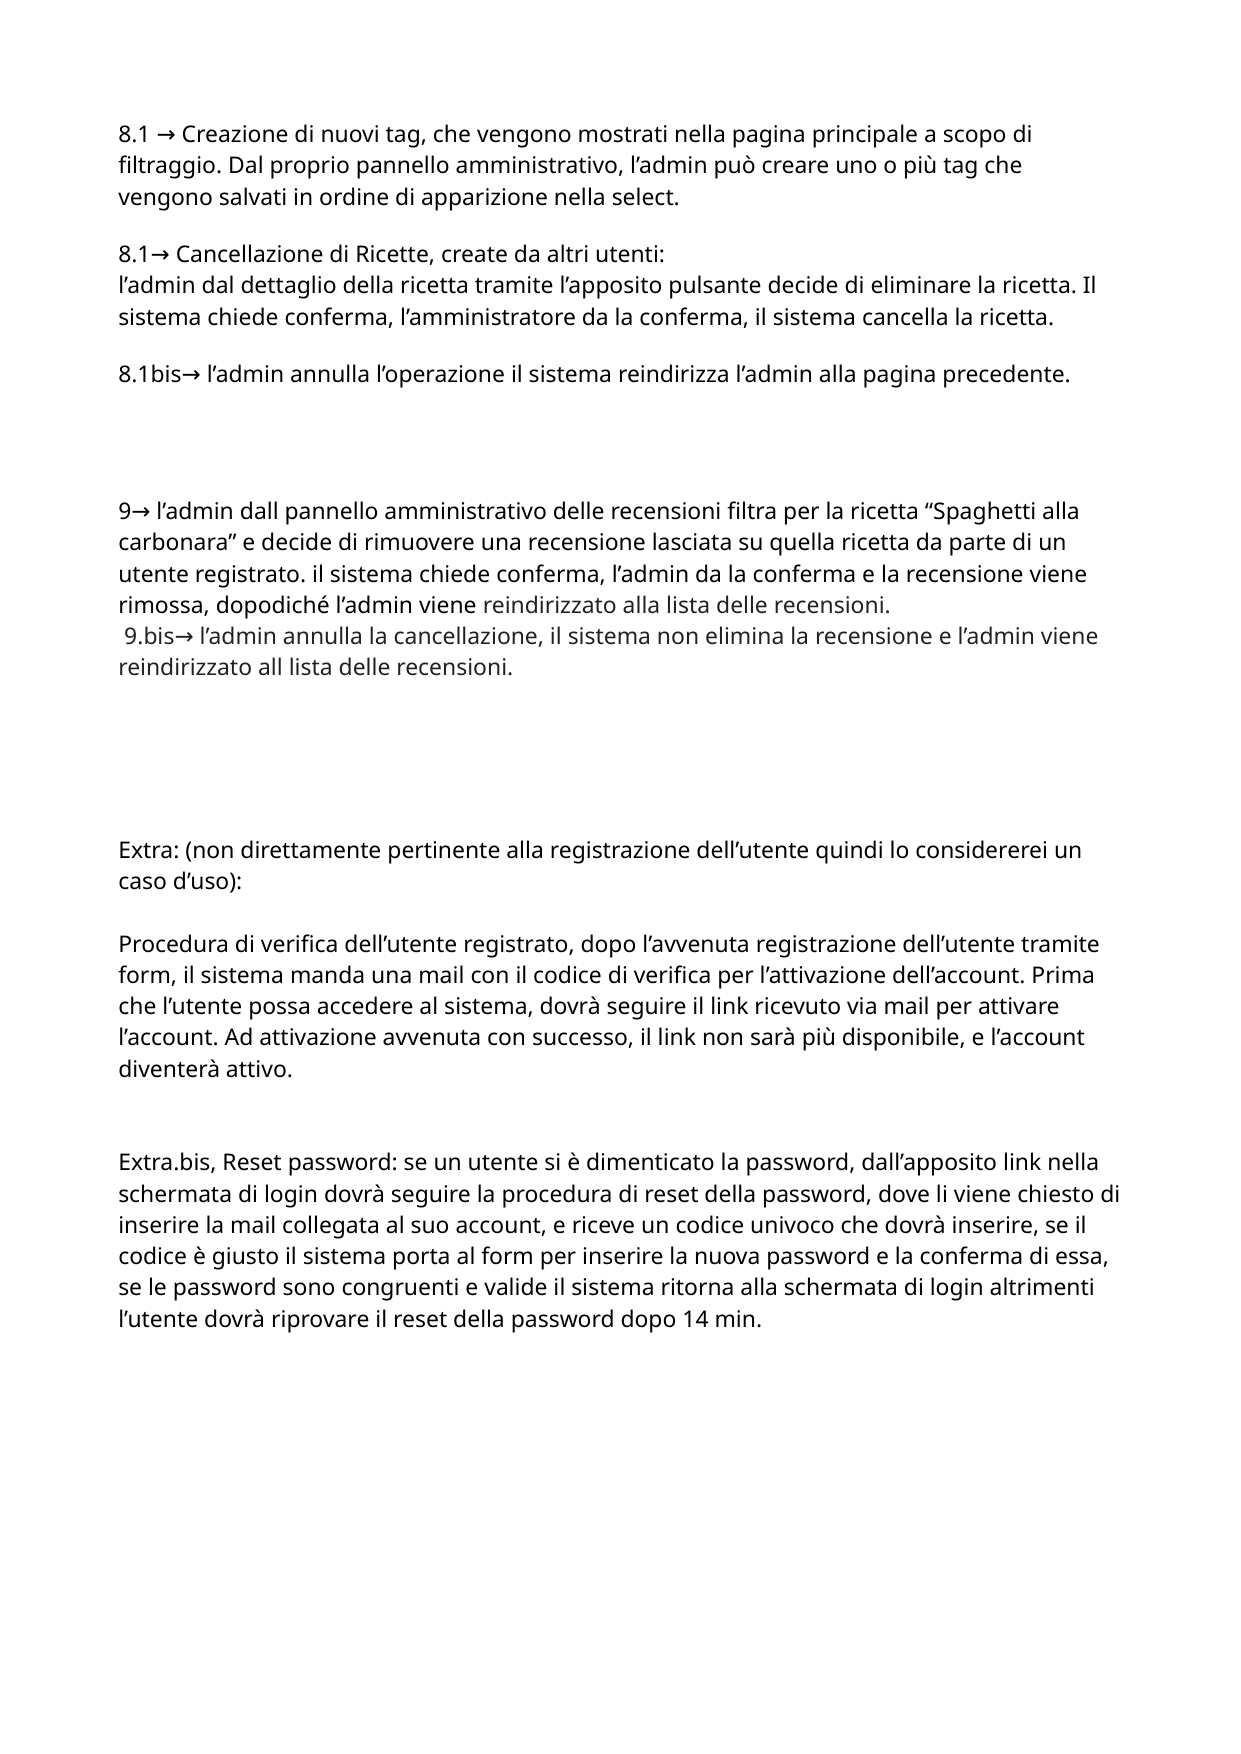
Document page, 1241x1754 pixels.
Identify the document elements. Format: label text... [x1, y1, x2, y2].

text 8.1bis→ l’admin annulla l’operazione il sistema reindirizza l’admin alla pagina precedente. [118, 358, 1122, 389]
text 8.1→ Cancellazione di Ricette, create da altri utenti: [118, 238, 1122, 269]
text 9→ l’admin dall pannello amministrativo delle recensioni filtra per la ricetta “Spaghetti alla carbonara” e decide di rimuovere una recensione lasciata su quella ricetta da parte di un utente registrato. il sistema chiede conferma, l’admin da la conferma e la recensione viene rimossa, dopodiché l’admin viene reindirizzato alla lista delle recensioni. [118, 495, 1122, 620]
text Extra.bis, Reset password: se un utente si è dimenticato la password, dall’apposito link nella schermata di login dovrà seguire la procedura di reset della password, dove li viene chiesto di inserire la mail collegata al suo account, e riceve un codice univoco che dovrà inserire, se il codice è giusto il sistema porta al form per inserire la nuova password e la conferma di essa, se le password sono congruenti e valide il sistema ritorna alla schermata di login altrimenti l’utente dovrà riprovare il reset della password dopo 14 min. [118, 1146, 1122, 1334]
text 9.bis→ l’admin annulla la cancellazione, il sistema non elimina la recensione e l’admin viene reindirizzato all lista delle recensioni. [118, 620, 1122, 682]
text Extra: (non direttamente pertinente alla registrazione dell’utente quindi lo considererei un caso d’uso): [118, 834, 1122, 896]
text l’admin dal dettaglio della ricetta tramite l’apposito pulsante decide di eliminare la ricetta. Il sistema chiede conferma, l’amministratore da la conferma, il sistema cancella la ricetta. [118, 269, 1122, 332]
text 8.1 → Creazione di nuovi tag, che vengono mostrati nella pagina principale a scopo di filtraggio. Dal proprio pannello amministrativo, l’admin può creare uno o più tag che vengono salvati in ordine di apparizione nella select. [118, 118, 1122, 212]
text Procedura di verifica dell’utente registrato, dopo l’avvenuta registrazione dell’utente tramite form, il sistema manda una mail con il codice di verifica per l’attivazione dell’account. Prima che l’utente possa accedere al sistema, dovrà seguire il link ricevuto via mail per attivare l’account. Ad attivazione avvenuta con successo, il link non sarà più disponibile, e l’account diventerà attivo. [118, 927, 1122, 1084]
